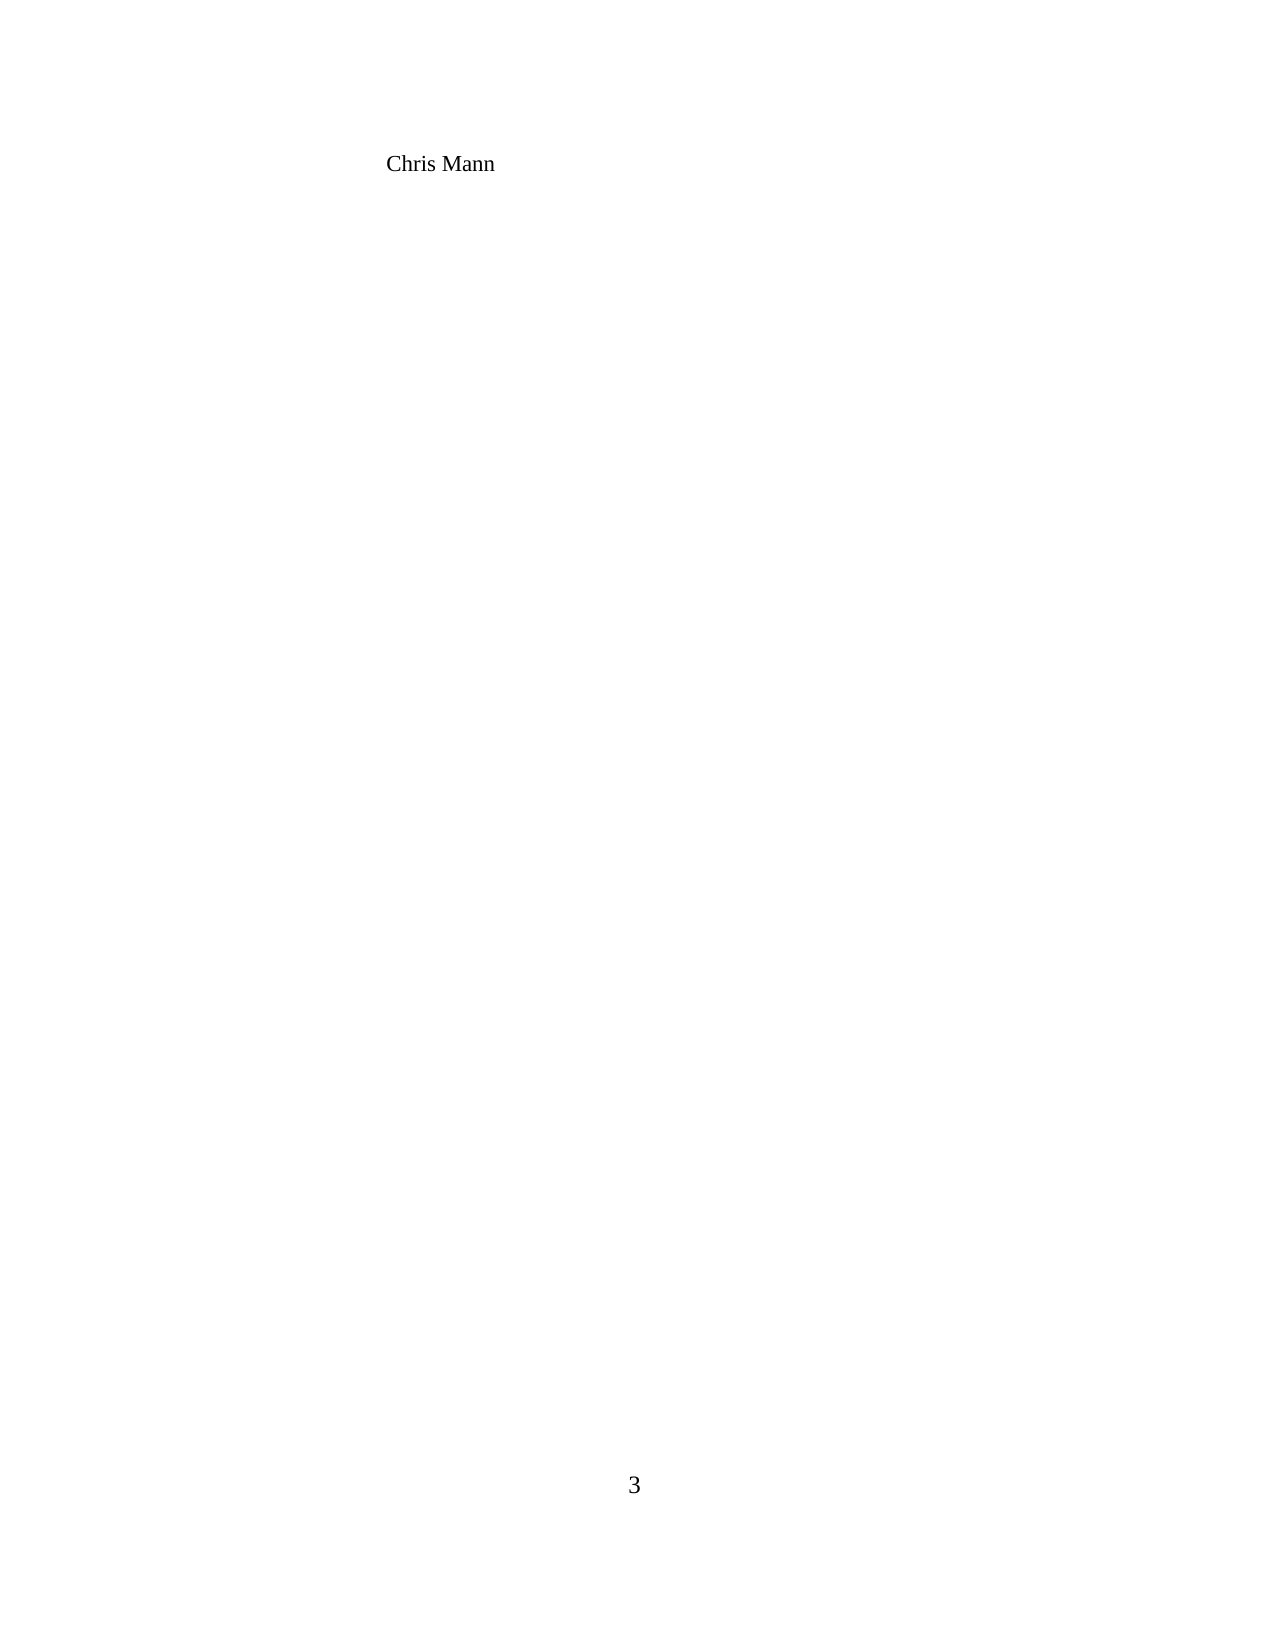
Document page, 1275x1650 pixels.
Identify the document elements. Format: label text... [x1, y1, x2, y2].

text Chris Mann [386, 150, 1125, 176]
